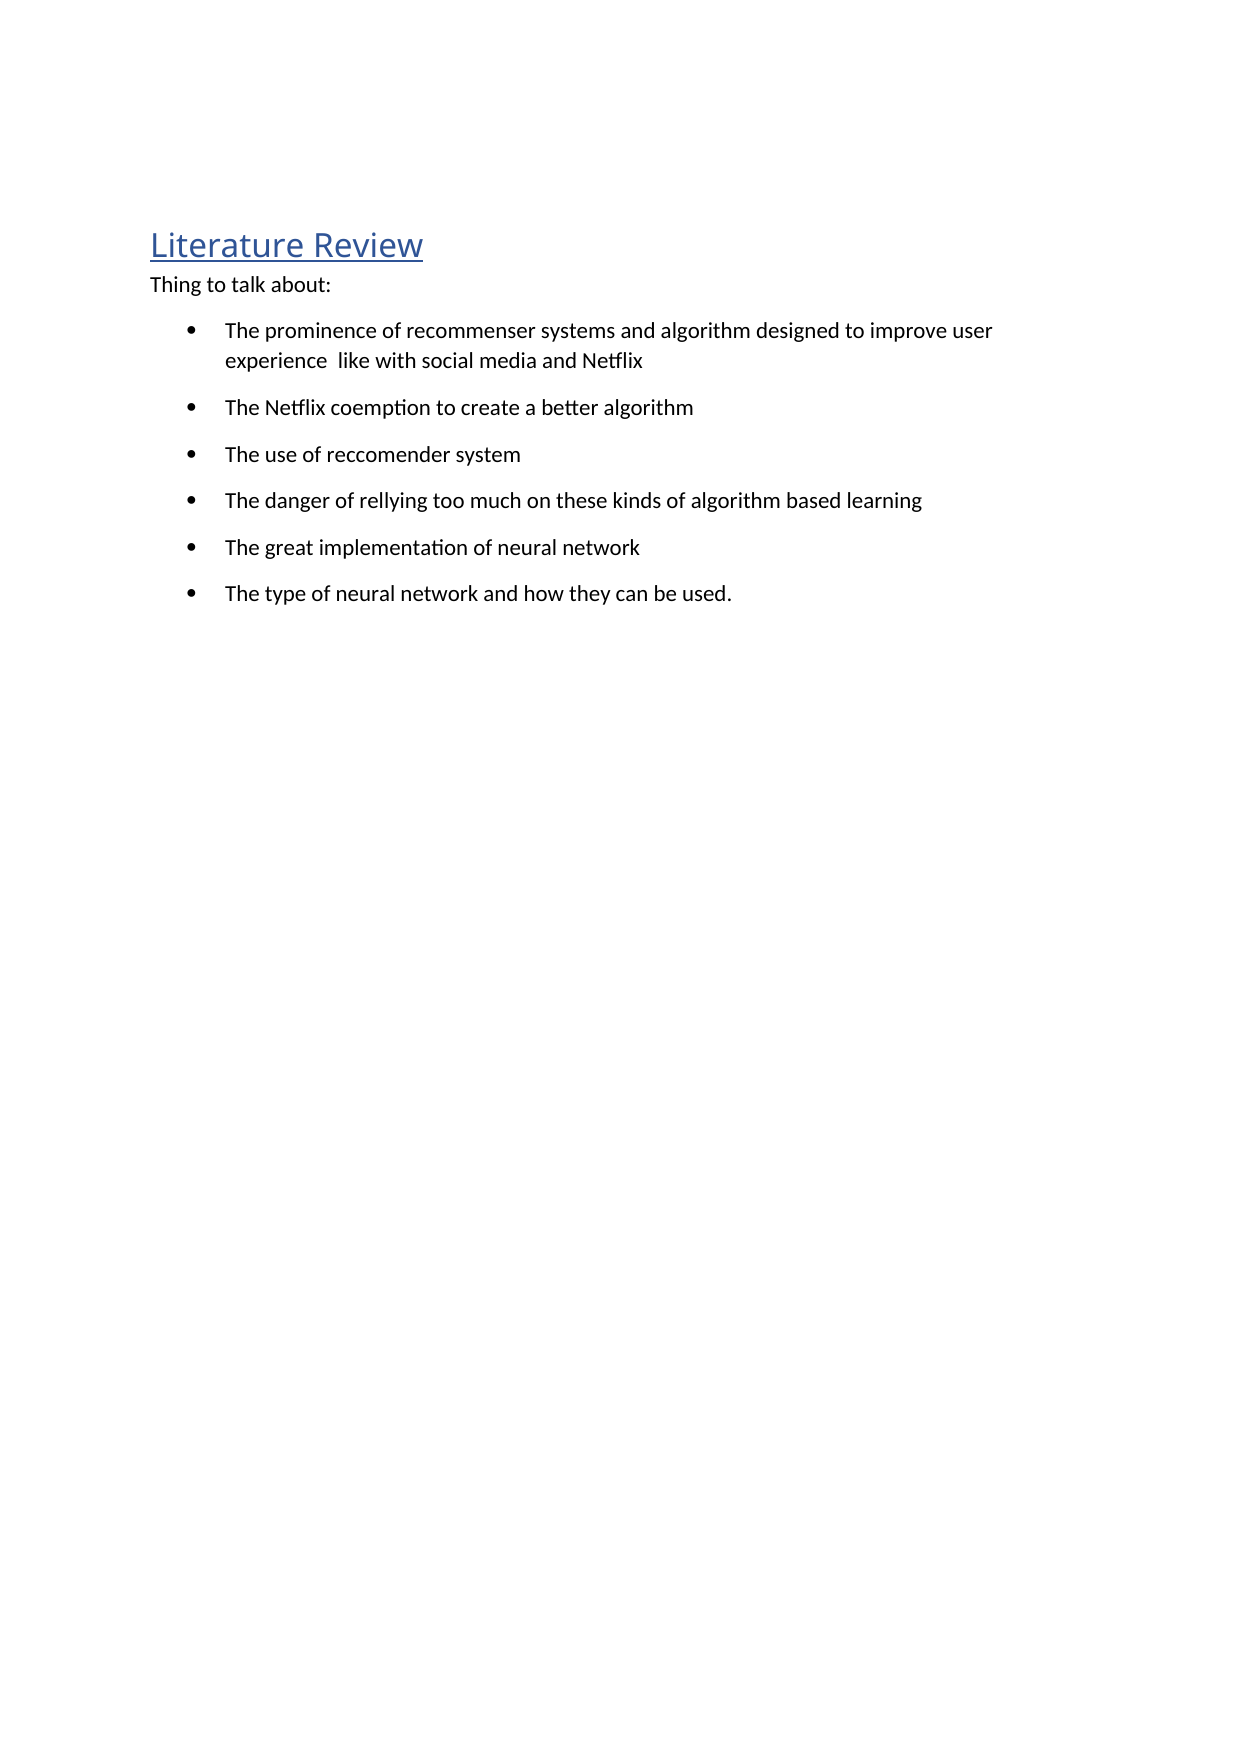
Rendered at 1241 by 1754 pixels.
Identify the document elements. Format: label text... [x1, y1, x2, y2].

list The prominence of recommenser systems and algorithm designed to improve user experience like with social media and Netflix [187, 317, 1090, 374]
list The Netflix coemption to create a better algorithm [187, 393, 1090, 421]
subtitle Literature Review [150, 222, 1090, 267]
list The great implementation of neural network [187, 533, 1090, 561]
list The danger of rellying too much on these kinds of algorithm based learning [187, 486, 1090, 514]
list The use of reccomender system [187, 440, 1090, 468]
text Thing to talk about: [150, 270, 1090, 298]
list The type of neural network and how they can be used. [187, 579, 1090, 607]
